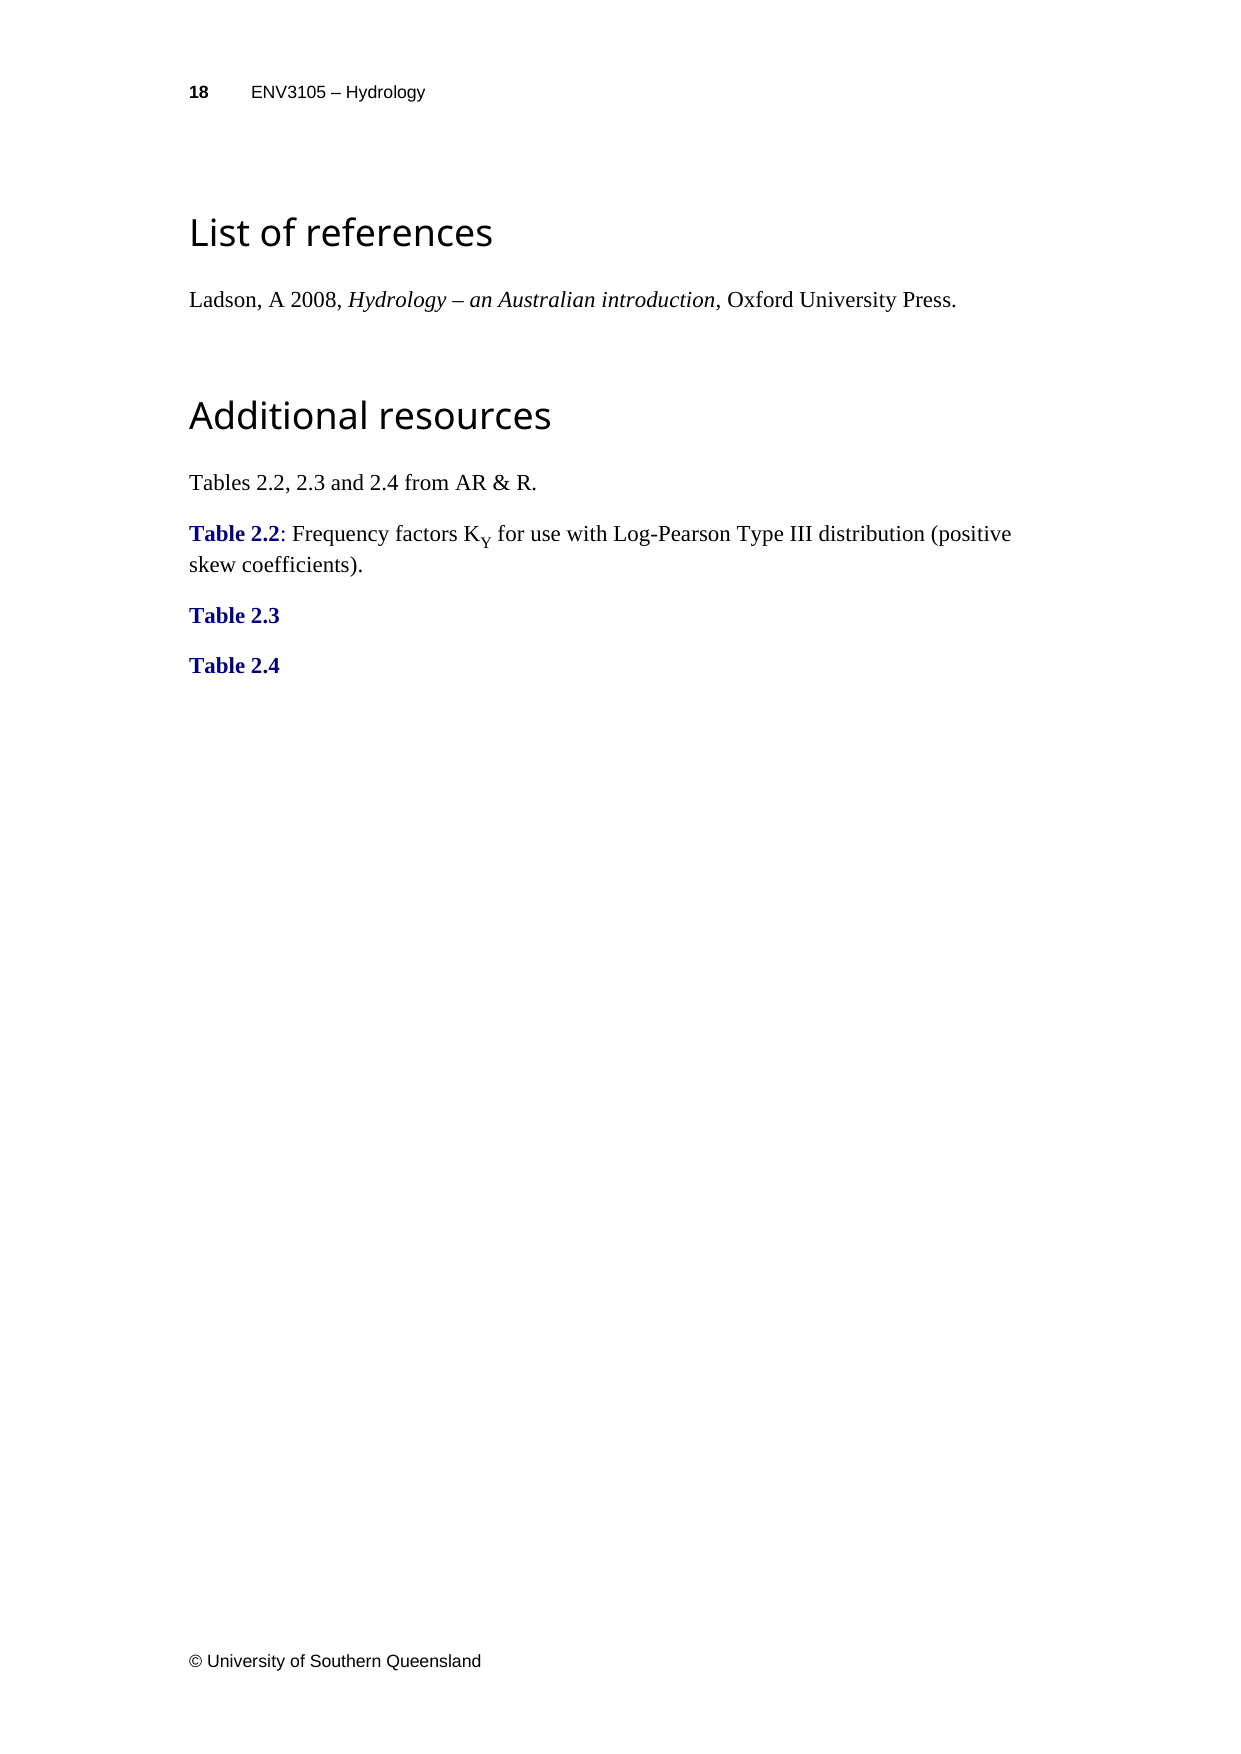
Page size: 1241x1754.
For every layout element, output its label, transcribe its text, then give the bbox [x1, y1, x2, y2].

text Tables 2.2, 2.3 and 2.4 from AR & R. [189, 470, 1051, 496]
text List of references [189, 207, 1051, 258]
text Table 2.2: Frequency factors KY for use with Log-Pearson Type III distribution (positive skew coefficients). [189, 521, 1051, 578]
text Additional resources [189, 389, 1051, 441]
text Table 2.4 [189, 653, 1051, 679]
text Table 2.3 [189, 603, 1051, 628]
text Ladson, A 2008, Hydrology – an Australian introduction, Oxford University Press. [189, 287, 1051, 313]
